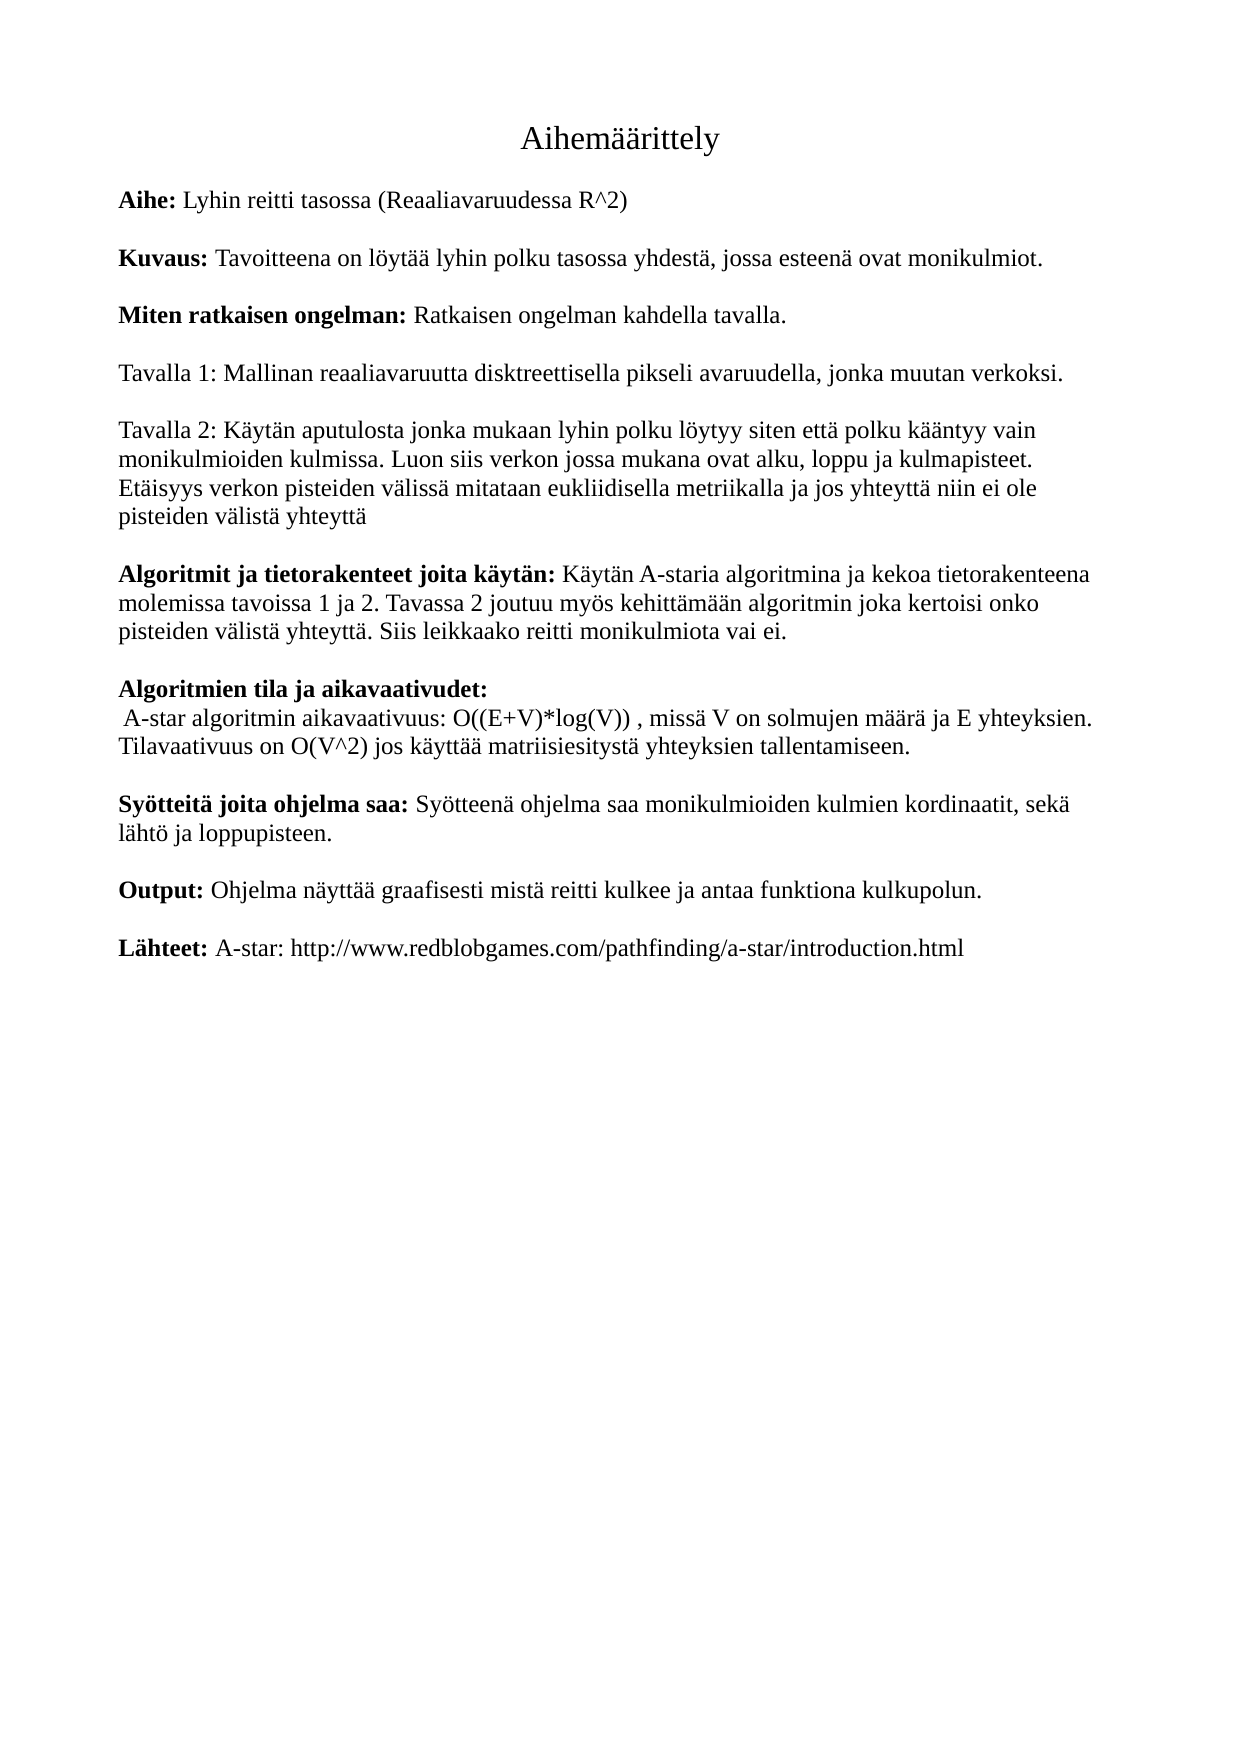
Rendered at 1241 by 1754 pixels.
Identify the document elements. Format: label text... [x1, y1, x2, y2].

text Miten ratkaisen ongelman: Ratkaisen ongelman kahdella tavalla. Tavalla 1: Mallinan reaaliavaruutta disktreettisella pikseli avaruudella, jonka muutan verkoksi. Tavalla 2: Käytän aputulosta jonka mukaan lyhin polku löytyy siten että polku kääntyy vain monikulmioiden kulmissa. Luon siis verkon jossa mukana ovat alku, loppu ja kulmapisteet. Etäisyys verkon pisteiden välissä mitataan eukliidisella metriikalla ja jos yhteyttä niin ei ole pisteiden välistä yhteyttä [118, 300, 1122, 530]
text Aihe: Lyhin reitti tasossa (Reaaliavaruudessa R^2) [118, 156, 1122, 214]
text Lähteet: A-star: http://www.redblobgames.com/pathfinding/a-star/introduction.html [118, 904, 1122, 961]
text Algoritmit ja tietorakenteet joita käytän: Käytän A-staria algoritmina ja kekoa tietorakenteena molemissa tavoissa 1 ja 2. Tavassa 2 joutuu myös kehittämään algoritmin joka kertoisi onko pisteiden välistä yhteyttä. Siis leikkaako reitti monikulmiota vai ei. [118, 530, 1122, 645]
text Algoritmien tila ja aikavaativudet: A-star algoritmin aikavaativuus: O((E+V)*log(V)) , missä V on solmujen määrä ja E yhteyksien. Tilavaativuus on O(V^2) jos käyttää matriisiesitystä yhteyksien tallentamiseen. Syötteitä joita ohjelma saa: Syötteenä ohjelma saa monikulmioiden kulmien kordinaatit, sekä lähtö ja loppupisteen. Output: Ohjelma näyttää graafisesti mistä reitti kulkee ja antaa funktiona kulkupolun. [118, 674, 1122, 904]
text Aihemäärittely [118, 118, 1122, 156]
text Kuvaus: Tavoitteena on löytää lyhin polku tasossa yhdestä, jossa esteenä ovat monikulmiot. [118, 214, 1122, 300]
